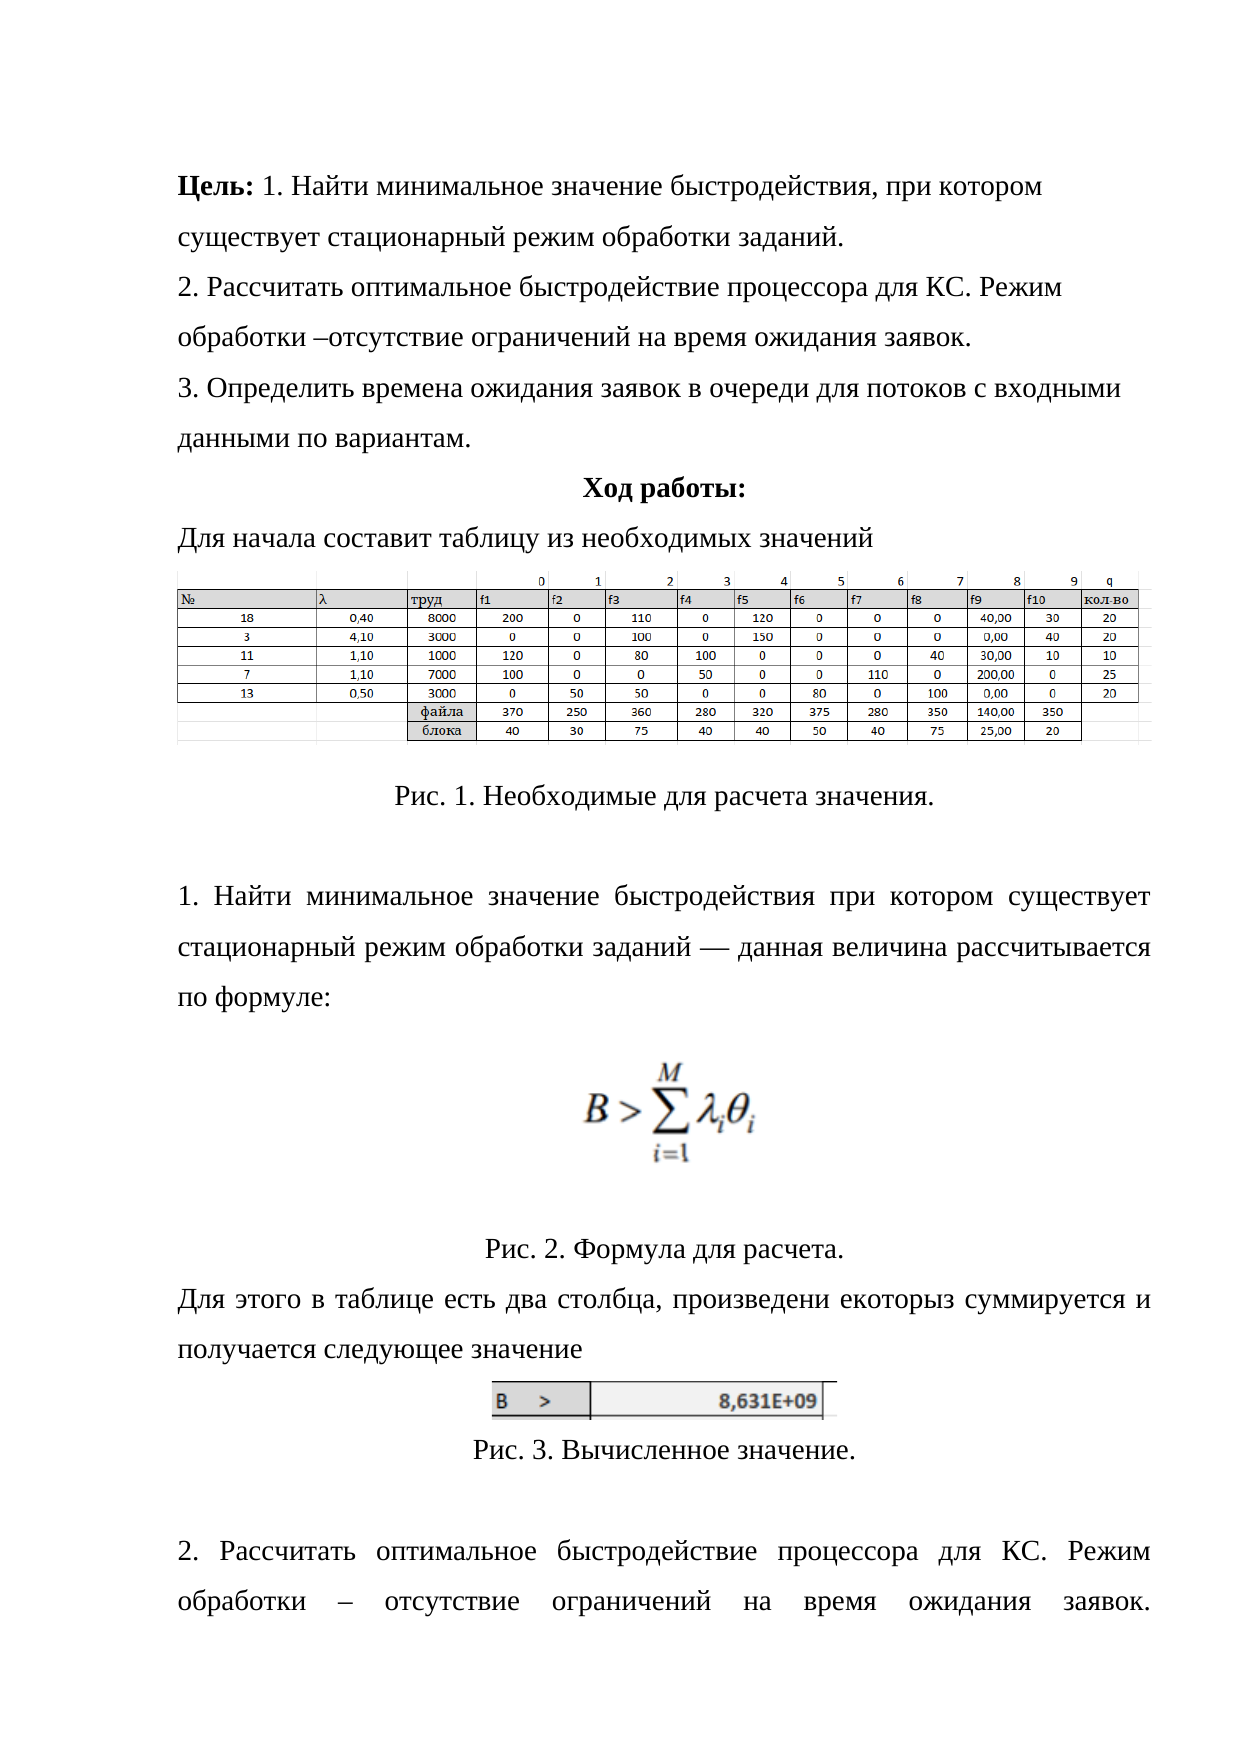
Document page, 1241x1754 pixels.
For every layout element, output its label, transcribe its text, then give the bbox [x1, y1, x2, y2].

text Ход работы: [177, 470, 1152, 504]
text Цель: 1. Найти минимальное значение быстродействия, при котором [177, 168, 1152, 202]
text 2. Рассчитать оптимальное быстродействие процессора для КС. Режим обработки –отсутствие ограничений на время ожидания заявок. [177, 269, 1152, 353]
text 1. Найти минимальное значение быстродействия при котором существует стационарный режим обработки заданий — данная величина рассчитывается по формуле: [177, 878, 1152, 1013]
picture [543, 1029, 786, 1196]
text Для этого в таблице есть два столбца, произведени екоторыз суммируется и получается следующее значение [177, 1281, 1152, 1365]
picture [177, 571, 1152, 745]
text Для начала составит таблицу из необходимых значений [177, 521, 1152, 554]
text Рис. 3. Вычисленное значение. [177, 1432, 1152, 1466]
text 3. Определить времена ожидания заявок в очереди для потоков с входными данными по вариантам. [177, 370, 1152, 453]
text Рис. 1. Необходимые для расчета значения. [177, 745, 1152, 811]
picture [491, 1381, 838, 1420]
text существует стационарный режим обработки заданий. [177, 219, 1152, 252]
text Рис. 2. Формула для расчета. [177, 1231, 1152, 1264]
text 2. Рассчитать оптимальное быстродействие процессора для КС. Режим обработки – отсутствие ограничений на время ожидания заявок. [177, 1533, 1152, 1616]
